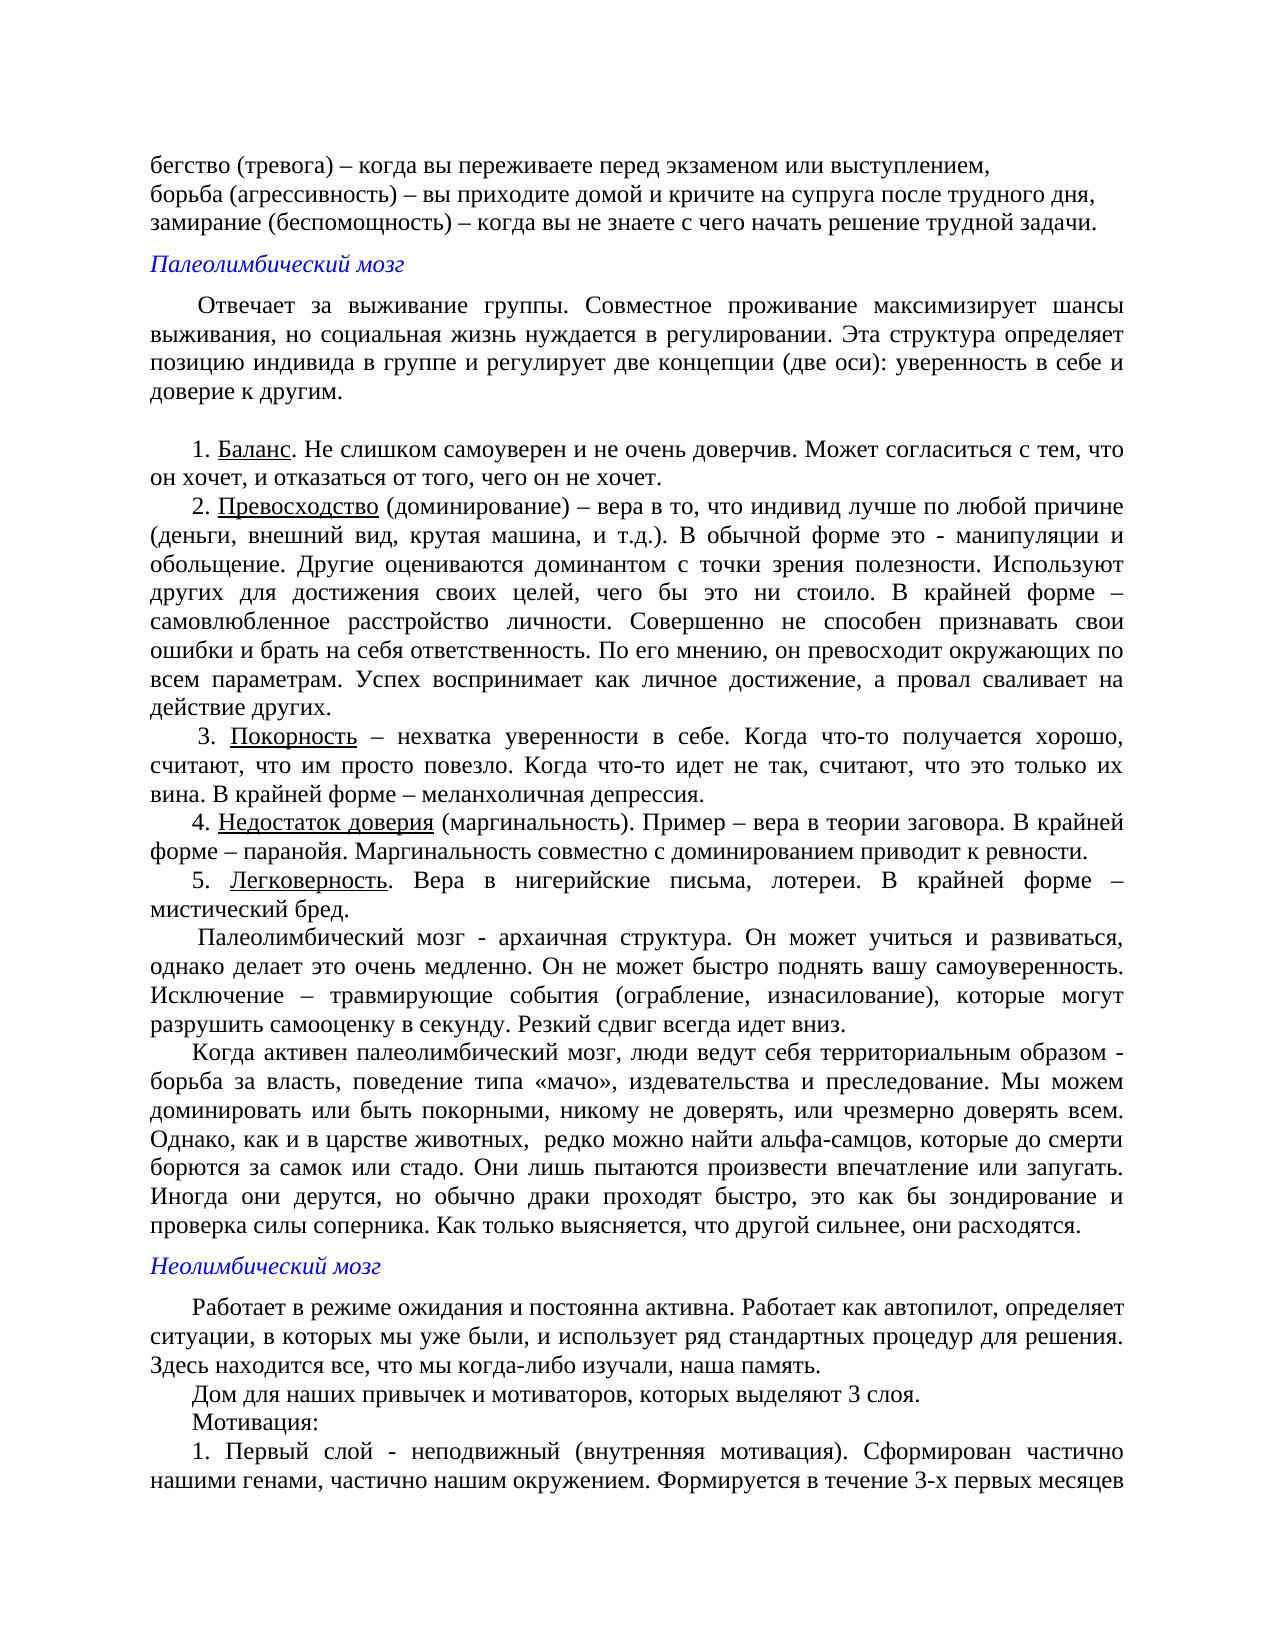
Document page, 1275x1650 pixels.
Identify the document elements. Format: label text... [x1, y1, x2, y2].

text замирание (беспомощность) – когда вы не знаете с чего начать решение трудной задачи. [150, 207, 1125, 236]
text Мотивация: [150, 1407, 1125, 1436]
text 2. Превосходство (доминирование) – вера в то, что индивид лучше по любой причине (деньги, внешний вид, крутая машина, и т.д.). В обычной форме это - манипуляции и обольщение. Другие оцениваются доминантом с точки зрения полезности. Используют других для достижения своих целей, чего бы это ни стоило. В крайней форме – самовлюбленное расстройство личности. Совершенно не способен признавать свои ошибки и брать на себя ответственность. По его мнению, он превосходит окружающих по всем параметрам. Успех воспринимает как личное достижение, а провал сваливает на действие других. [150, 491, 1125, 721]
text 5. Легковерность. Вера в нигерийские письма, лотереи. В крайней форме – мистический бред. [150, 865, 1125, 922]
text Палеолимбический мозг [150, 249, 1125, 277]
text Когда активен палеолимбический мозг, люди ведут себя территориальным образом - борьба за власть, поведение типа «мачо», издевательства и преследование. Мы можем доминировать или быть покорными, никому не доверять, или чрезмерно доверять всем. Однако, как и в царстве животных, редко можно найти альфа-самцов, которые до смерти борются за самок или стадо. Они лишь пытаются произвести впечатление или запугать. Иногда они дерутся, но обычно драки проходят быстро, это как бы зондирование и проверка силы соперника. Как только выясняется, что другой сильнее, они расходятся. [150, 1037, 1125, 1239]
text бегство (тревога) – когда вы переживаете перед экзаменом или выступлением, [150, 150, 1125, 179]
text 1. Баланс. Не слишком самоуверен и не очень доверчив. Может согласиться с тем, что он хочет, и отказаться от того, чего он не хочет. [150, 434, 1125, 491]
text Палеолимбический мозг - архаичная структура. Он может учиться и развиваться, однако делает это очень медленно. Он не может быстро поднять вашу самоуверенность. Исключение – травмирующие события (ограбление, изнасилование), которые могут разрушить самооценку в секунду. Резкий сдвиг всегда идет вниз. [150, 922, 1125, 1037]
text 4. Недостаток доверия (маргинальность). Пример – вера в теории заговора. В крайней форме – паранойя. Маргинальность совместно с доминированием приводит к ревности. [150, 807, 1125, 865]
text Отвечает за выживание группы. Совместное проживание максимизирует шансы выживания, но социальная жизнь нуждается в регулировании. Эта структура определяет позицию индивида в группе и регулирует две концепции (две оси): уверенность в себе и доверие к другим. [150, 290, 1125, 405]
text 3. Покорность – нехватка уверенности в себе. Когда что-то получается хорошо, считают, что им просто повезло. Когда что-то идет не так, считают, что это только их вина. В крайней форме – меланхоличная депрессия. [150, 721, 1125, 807]
text Работает в режиме ожидания и постоянна активна. Работает как автопилот, определяет ситуации, в которых мы уже были, и использует ряд стандартных процедур для решения. Здесь находится все, что мы когда-либо изучали, наша память. [150, 1292, 1125, 1379]
text борьба (агрессивность) – вы приходите домой и кричите на супруга после трудного дня, [150, 179, 1125, 207]
text Дом для наших привычек и мотиваторов, которых выделяют 3 слоя. [150, 1379, 1125, 1407]
text Неолимбический мозг [150, 1251, 1125, 1280]
text 1. Первый слой - неподвижный (внутренняя мотивация). Сформирован частично нашими генами, частично нашим окружением. Формируется в течение 3-х первых месяцев [150, 1436, 1125, 1494]
